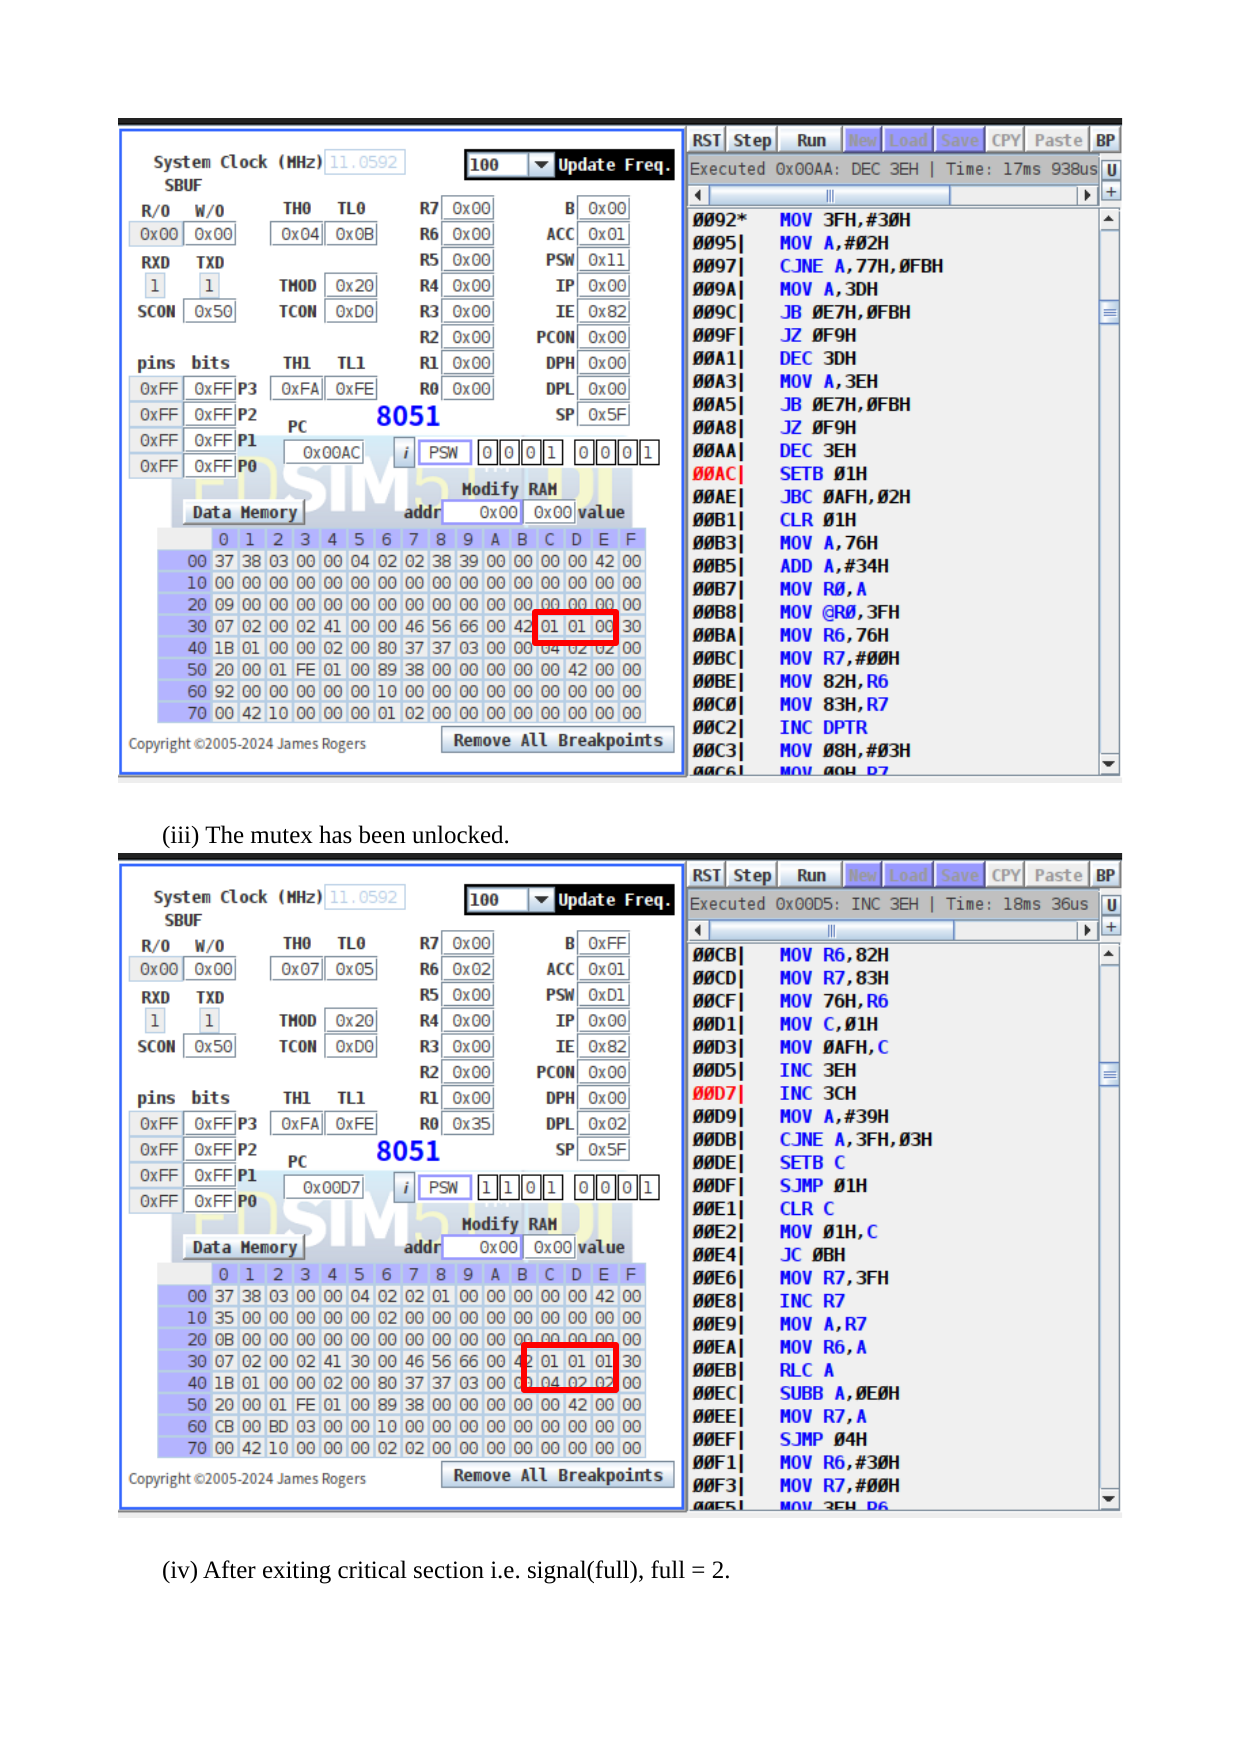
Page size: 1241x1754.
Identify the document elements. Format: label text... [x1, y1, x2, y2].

text (iii) The mutex has been unlocked. [118, 820, 1122, 849]
picture [118, 853, 1123, 1518]
text (iv) After exiting critical section i.e. signal(full), full = 2. [118, 1555, 1122, 1584]
picture [118, 118, 1123, 783]
